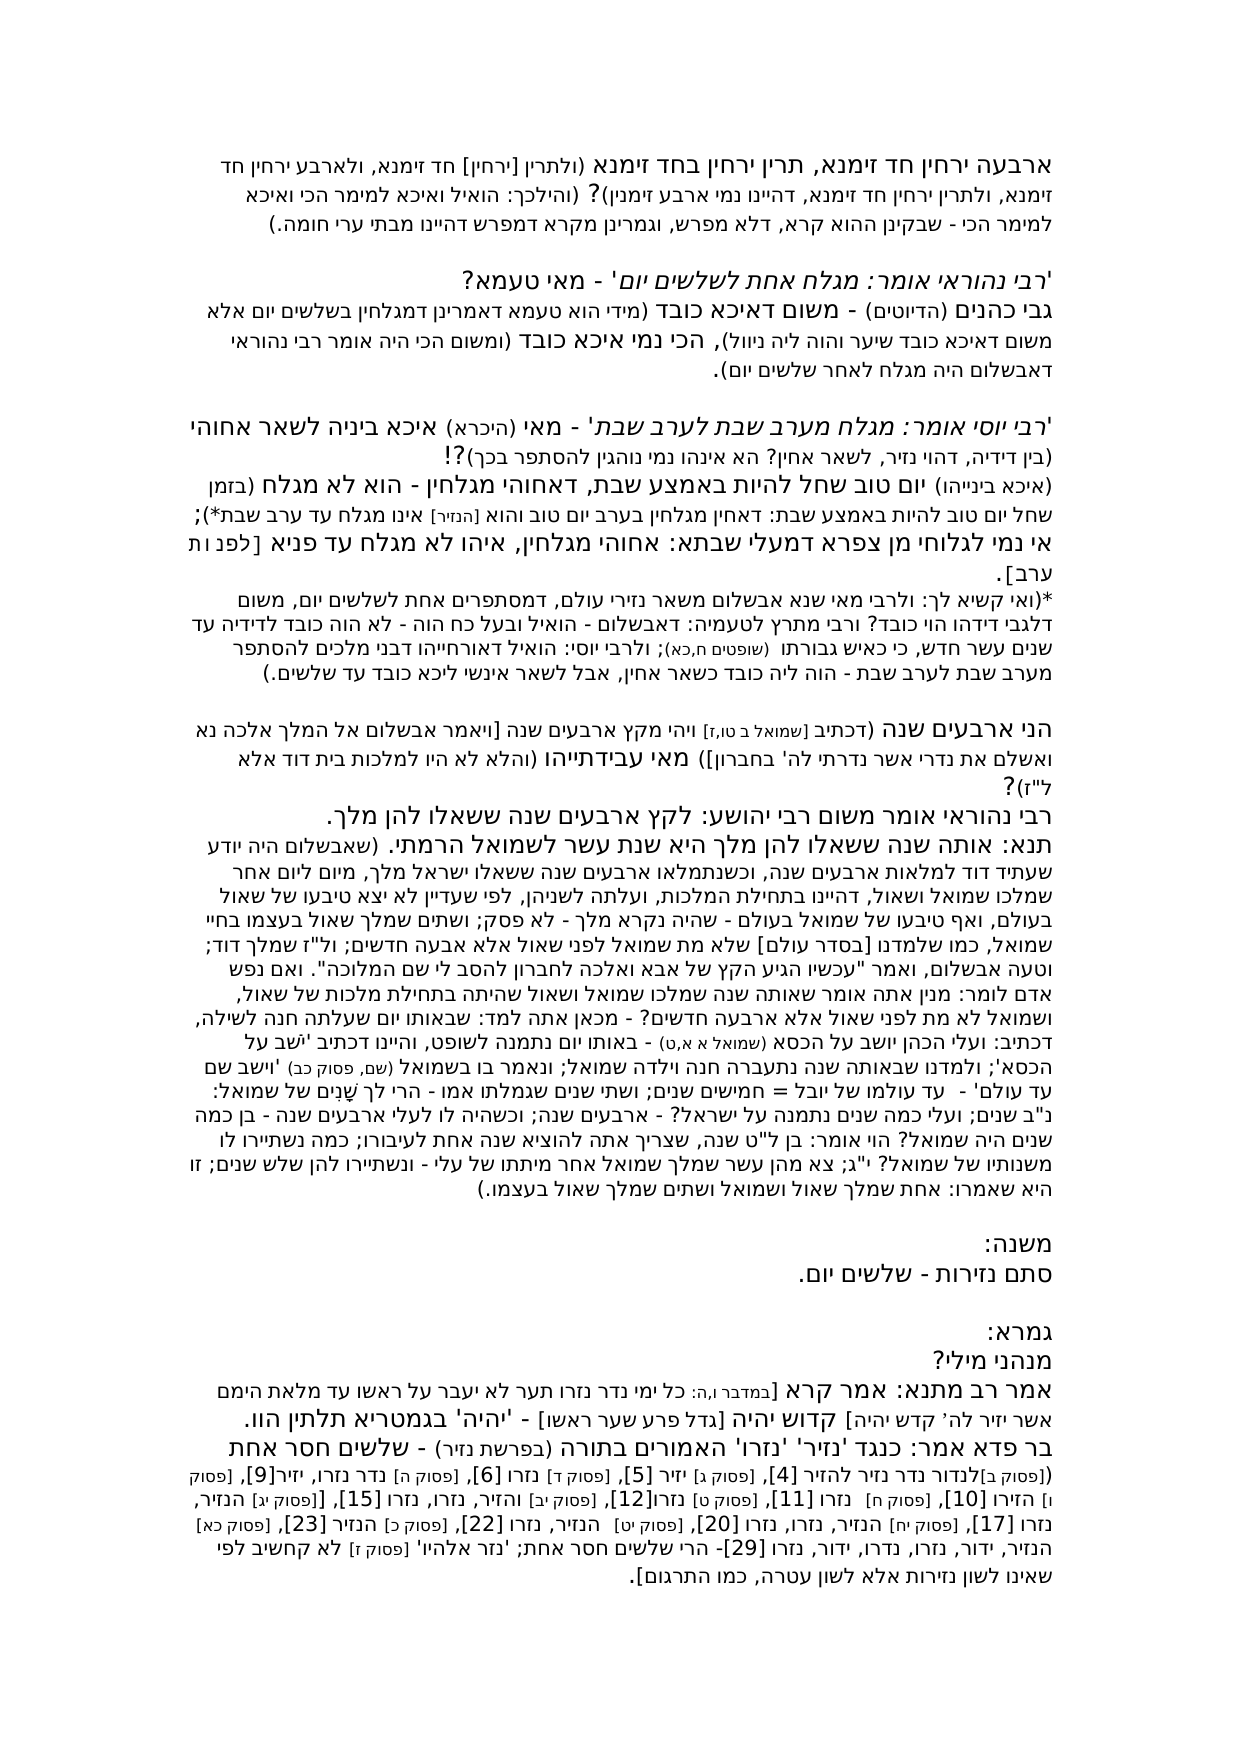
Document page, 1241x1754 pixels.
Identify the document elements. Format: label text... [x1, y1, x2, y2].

text גמרא: [187, 1317, 1053, 1346]
text משנה: [187, 1230, 1053, 1259]
text תנא: אותה שנה ששאלו להן מלך היא שנת עשר לשמואל הרמתי. (שאבשלום היה יודע שעתיד דוד למלאות ארבעים שנה, וכשנתמלאו ארבעים שנה ששאלו ישראל מלך, מיום ליום אחר שמלכו שמואל ושאול, דהיינו בתחילת המלכות, ועלתה לשניהן, לפי שעדיין לא יצא טיבעו של שאול בעולם, ואף טיבעו של שמואל בעולם - שהיה נקרא מלך - לא פסק; ושתים שמלך שאול בעצמו בחיי שמואל, כמו שלמדנו [בסדר עולם] שלא מת שמואל לפני שאול אלא אבעה חדשים; ול"ז שמלך דוד; וטעה אבשלום, ואמר "עכשיו הגיע הקץ של אבא ואלכה לחברון להסב לי שם המלוכה". ואם נפש אדם לומר: מנין אתה אומר שאותה שנה שמלכו שמואל ושאול שהיתה בתחילת מלכות של שאול, ושמואל לא מת לפני שאול אלא ארבעה חדשים? - מכאן אתה למד: שבאותו יום שעלתה חנה לשילה, דכתיב: ועלי הכהן יושב על הכסא (שמואל א א,ט) - באותו יום נתמנה לשופט, והיינו דכתיב 'יֹשׁב על הכסא'; ולמדנו שבאותה שנה נתעברה חנה וילדה שמואל; ונאמר בו בשמואל (שם, פסוק כב) 'וישב שם עד עולם' - עד עולמו של יובל = חמישים שנים; ושתי שנים שגמלתו אמו - הרי לך שָׁנִים של שמואל: נ"ב שנים; ועלי כמה שנים נתמנה על ישראל? - ארבעים שנה; וכשהיה לו לעלי ארבעים שנה - בן כמה שנים היה שמואל? הוי אומר: בן ל"ט שנה, שצריך אתה להוציא שנה אחת לעיבורו; כמה נשתיירו לו משנותיו של שמואל? י"ג; צא מהן עשר שמלך שמואל אחר מיתתו של עלי - ונשתיירו להן שלש שנים; זו היא שאמרו: אחת שמלך שאול ושמואל ושתים שמלך שאול בעצמו.) [187, 831, 1053, 1201]
text *(ואי קשיא לך: ולרבי מאי שנא אבשלום משאר נזירי עולם, דמסתפרים אחת לשלשים יום, משום דלגבי דידהו הוי כובד? ורבי מתרץ לטעמיה: דאבשלום - הואיל ובעל כח הוה - לא הוה כובד לדידיה עד שנים עשר חדש, כי כאיש גבורתו (שופטים ח,כא); ולרבי יוסי: הואיל דאורחייהו דבני מלכים להסתפר מערב שבת לערב שבת - הוה ליה כובד כשאר אחין, אבל לשאר אינשי ליכא כובד עד שלשים.) [187, 588, 1053, 685]
text מנהני מילי? [187, 1346, 1053, 1375]
text גבי כהנים (הדיוטים) - משום דאיכא כובד (מידי הוא טעמא דאמרינן דמגלחין בשלשים יום אלא משום דאיכא כובד שיער והוה ליה ניוול), הכי נמי איכא כובד (ומשום הכי היה אומר רבי נהוראי דאבשלום היה מגלח לאחר שלשים יום). [187, 296, 1053, 383]
text 'רבי יוסי אומר: מגלח מערב שבת לערב שבת' - מאי (היכרא) איכא ביניה לשאר אחוהי (בין דידיה, דהוי נזיר, לשאר אחין? הא אינהו נמי נוהגין להסתפר בכך)?! [187, 412, 1053, 470]
text (איכא בינייהו) יום טוב שחל להיות באמצע שבת, דאחוהי מגלחין - הוא לא מגלח (בזמן שחל יום טוב להיות באמצע שבת: דאחין מגלחין בערב יום טוב והוא [הנזיר] אינו מגלח עד ערב שבת*); אי נמי לגלוחי מן צפרא דמעלי שבתא: אחוהי מגלחין, איהו לא מגלח עד פניא [לפנות ערב]. [187, 470, 1053, 588]
text 'רבי נהוראי אומר: מגלח אחת לשלשים יום' - מאי טעמא? [187, 266, 1053, 296]
text ארבעה ירחין חד זימנא, תרין ירחין בחד זימנא (ולתרין [ירחין] חד זימנא, ולארבע ירחין חד זימנא, ולתרין ירחין חד זימנא, דהיינו נמי ארבע זימנין)? (והילכך: הואיל ואיכא למימר הכי ואיכא למימר הכי - שבקינן ההוא קרא, דלא מפרש, וגמרינן מקרא דמפרש דהיינו מבתי ערי חומה.) [187, 150, 1053, 238]
text אמר רב מתנא: אמר קרא [במדבר ו,ה: כל ימי נדר נזרו תער לא יעבר על ראשו עד מלאת הימם אשר יזיר לה’ קדש יהיה] קדוש יהיה [גדל פרע שער ראשו] - 'יהיה' בגמטריא תלתין הוו. [187, 1375, 1053, 1433]
text סתם נזירות - שלשים יום. [187, 1259, 1053, 1288]
text בר פדא אמר: כנגד 'נזיר' 'נזרו' האמורים בתורה (בפרשת נזיר) - שלשים חסר אחת ([פסוק ב]לנדור נדר נזיר להזיר [4], [פסוק ג] יזיר [5], [פסוק ד] נזרו [6], [פסוק ה] נדר נזרו, יזיר[9], [פסוק ו] הזירו [10], [פסוק ח] נזרו [11], [פסוק ט] נזרו[12], [פסוק יב] והזיר, נזרו, נזרו [15], [[פסוק יג] הנזיר, נזרו [17], [פסוק יח] הנזיר, נזרו, נזרו [20], [פסוק יט] הנזיר, נזרו [22], [פסוק כ] הנזיר [23], [פסוק כא] הנזיר, ידור, נזרו, נדרו, ידור, נזרו [29]- הרי שלשים חסר אחת; 'נזר אלהיו' [פסוק ז] לא קחשיב לפי שאינו לשון נזירות אלא לשון עטרה, כמו התרגום]. [187, 1433, 1053, 1589]
text רבי נהוראי אומר משום רבי יהושע: לקץ ארבעים שנה ששאלו להן מלך. [187, 801, 1053, 831]
text הני ארבעים שנה (דכתיב [שמואל ב טו,ז] ויהי מקץ ארבעים שנה [ויאמר אבשלום אל המלך אלכה נא ואשלם את נדרי אשר נדרתי לה' בחברון]) מאי עבידתייהו (והלא לא היו למלכות בית דוד אלא ל"ז)? [187, 714, 1053, 801]
